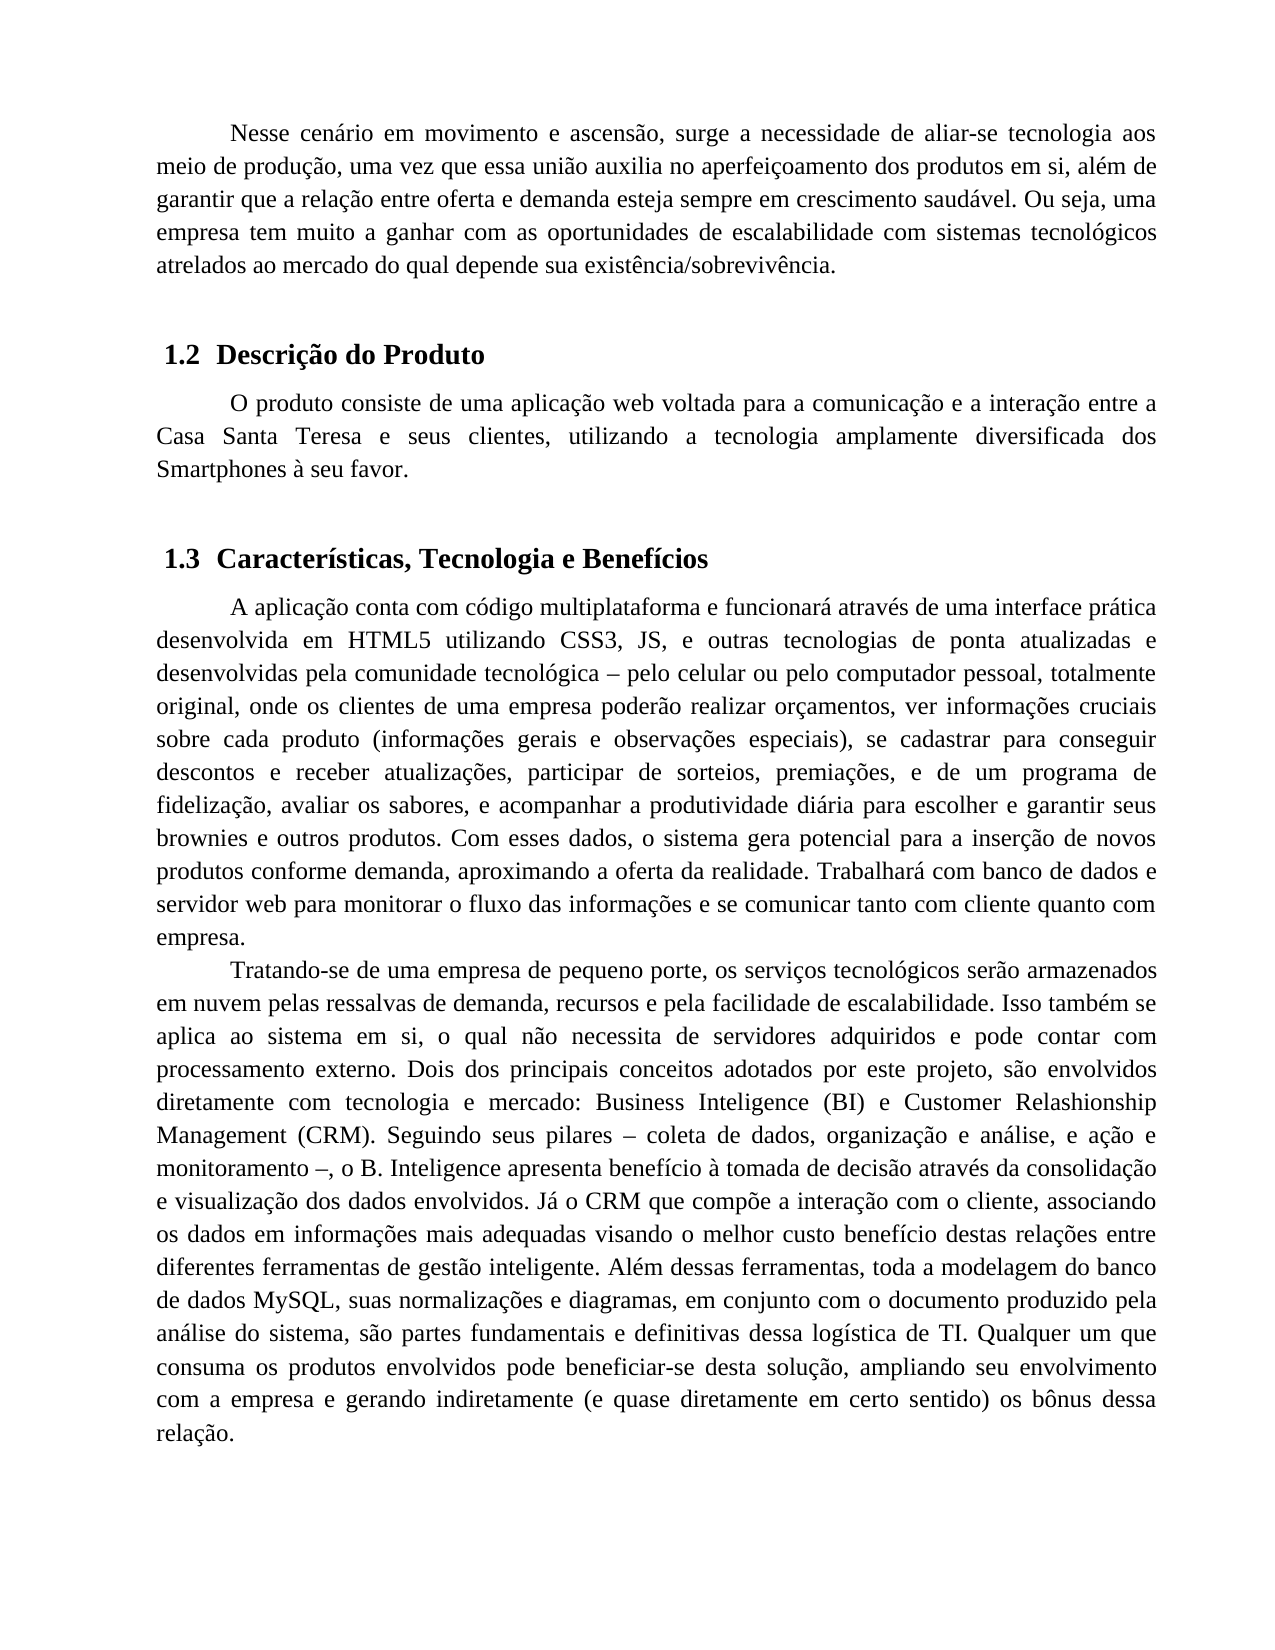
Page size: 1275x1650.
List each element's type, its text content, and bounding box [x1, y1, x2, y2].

text Nesse cenário em movimento e ascensão, surge a necessidade de aliar-se tecnologia aos meio de produção, uma vez que essa união auxilia no aperfeiçoamento dos produtos em si, além de garantir que a relação entre oferta e demanda esteja sempre em crescimento saudável. Ou seja, uma empresa tem muito a ganhar com as oportunidades de escalabilidade com sistemas tecnológicos atrelados ao mercado do qual depende sua existência/sobrevivência. [156, 118, 1158, 279]
text A aplicação conta com código multiplataforma e funcionará através de uma interface prática desenvolvida em HTML5 utilizando CSS3, JS, e outras tecnologias de ponta atualizadas e desenvolvidas pela comunidade tecnológica – pelo celular ou pelo computador pessoal, totalmente original, onde os clientes de uma empresa poderão realizar orçamentos, ver informações cruciais sobre cada produto (informações gerais e observações especiais), se cadastrar para conseguir descontos e receber atualizações, participar de sorteios, premiações, e de um programa de fidelização, avaliar os sabores, e acompanhar a produtividade diária para escolher e garantir seus brownies e outros produtos. Com esses dados, o sistema gera potencial para a inserção de novos produtos conforme demanda, aproximando a oferta da realidade. Trabalhará com banco de dados e servidor web para monitorar o fluxo das informações e se comunicar tanto com cliente quanto com empresa. [156, 592, 1158, 951]
text Tratando-se de uma empresa de pequeno porte, os serviços tecnológicos serão armazenados em nuvem pelas ressalvas de demanda, recursos e pela facilidade de escalabilidade. Isso também se aplica ao sistema em si, o qual não necessita de servidores adquiridos e pode contar com processamento externo. Dois dos principais conceitos adotados por este projeto, são envolvidos diretamente com tecnologia e mercado: Business Inteligence (BI) e Customer Relashionship Management (CRM). Seguindo seus pilares – coleta de dados, organização e análise, e ação e monitoramento –, o B. Inteligence apresenta benefício à tomada de decisão através da consolidação e visualização dos dados envolvidos. Já o CRM que compõe a interação com o cliente, associando os dados em informações mais adequadas visando o melhor custo benefício destas relações entre diferentes ferramentas de gestão inteligente. Além dessas ferramentas, toda a modelagem do banco de dados MySQL, suas normalizações e diagramas, em conjunto com o documento produzido pela análise do sistema, são partes fundamentais e definitivas dessa logística de TI. Qualquer um que consuma os produtos envolvidos pode beneficiar-se desta solução, ampliando seu envolvimento com a empresa e gerando indiretamente (e quase diretamente em certo sentido) os bônus dessa relação. [156, 955, 1158, 1446]
subtitle Descrição do Produto [156, 337, 1158, 371]
subtitle Características, Tecnologia e Benefícios [156, 541, 1158, 574]
text O produto consiste de uma aplicação web voltada para a comunicação e a interação entre a Casa Santa Teresa e seus clientes, utilizando a tecnologia amplamente diversificada dos Smartphones à seu favor. [156, 388, 1158, 483]
